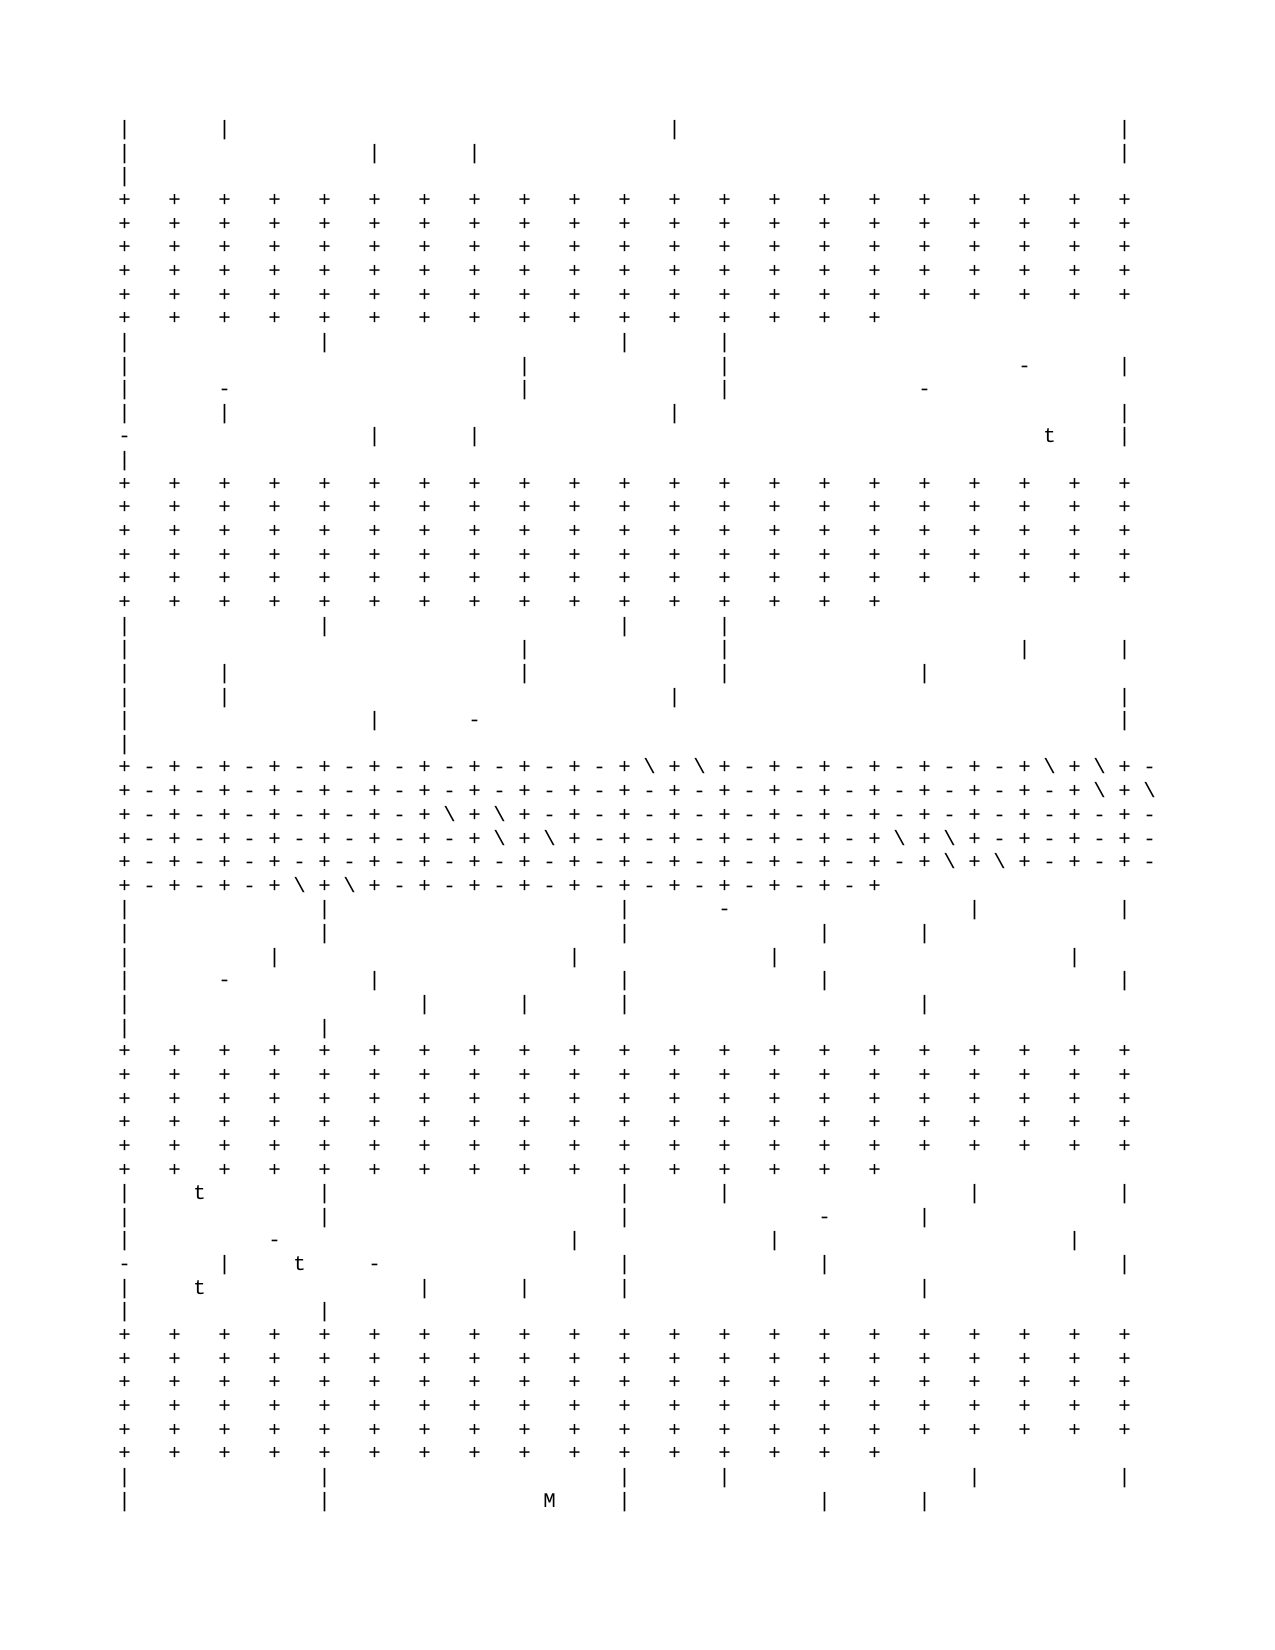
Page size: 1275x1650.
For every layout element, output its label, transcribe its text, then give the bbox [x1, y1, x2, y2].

text | t | | | | | | | | - | | - | | | - | t - | | | | t | | | | | | [118, 1182, 1157, 1324]
text + + + + + + + + + + + + + + + + + + + + + + + + + + + + + + + + + + + + + + + + + + + + + + + + + + + + + + + + + + + + + + + + + + + + + + + + + + + + + + + + + + + + + + + + + + + + + + + + + + + + + + + + + + + + + + + + + + + + + + + + + [118, 1040, 1157, 1182]
text | | | - | | | | | | | | | | | | | - | | | | | | | | | | | [118, 898, 1157, 1040]
text | | | | | | | | M | | | [118, 1466, 1157, 1513]
text + + + + + + + + + + + + + + + + + + + + + + + + + + + + + + + + + + + + + + + + + + + + + + + + + + + + + + + + + + + + + + + + + + + + + + + + + + + + + + + + + + + + + + + + + + + + + + + + + + + + + + + + + + + + + + + + + + + + + + + + + [118, 1324, 1157, 1466]
text + + + + + + + + + + + + + + + + + + + + + + + + + + + + + + + + + + + + + + + + + + + + + + + + + + + + + + + + + + + + + + + + + + + + + + + + + + + + + + + + + + + + + + + + + + + + + + + + + + + + + + + + + + + + + + + + + + + + + + + + + [118, 473, 1157, 615]
text | | | | | | | - | | - | | - | | | | - | | t | | [118, 331, 1157, 473]
text | | | | | | | | | | | | | | | | | | | | - | | [118, 615, 1157, 757]
text | | | | | | | | | [118, 118, 1157, 189]
text + - + - + - + - + - + - + - + - + - + - + \ + \ + - + - + - + - + - + - + \ + \ + - + - + - + - + - + - + - + - + - + - + - + - + - + - + - + - + - + - + - + - + \ + \ + - + - + - + - + - + - + \ + \ + - + - + - + - + - + - + - + - + - + - + - + - + - + - + - + - + - + - + - + - + \ + \ + - + - + - + - + - + - + \ + \ + - + - + - + - + - + - + - + - + - + - + - + - + - + - + - + - + - + - + - + - + \ + \ + - + - + - + - + - + - + \ + \ + - + - + - + - + - + - + - + - + - + - + [118, 757, 1157, 898]
text + + + + + + + + + + + + + + + + + + + + + + + + + + + + + + + + + + + + + + + + + + + + + + + + + + + + + + + + + + + + + + + + + + + + + + + + + + + + + + + + + + + + + + + + + + + + + + + + + + + + + + + + + + + + + + + + + + + + + + + + + [118, 189, 1157, 331]
